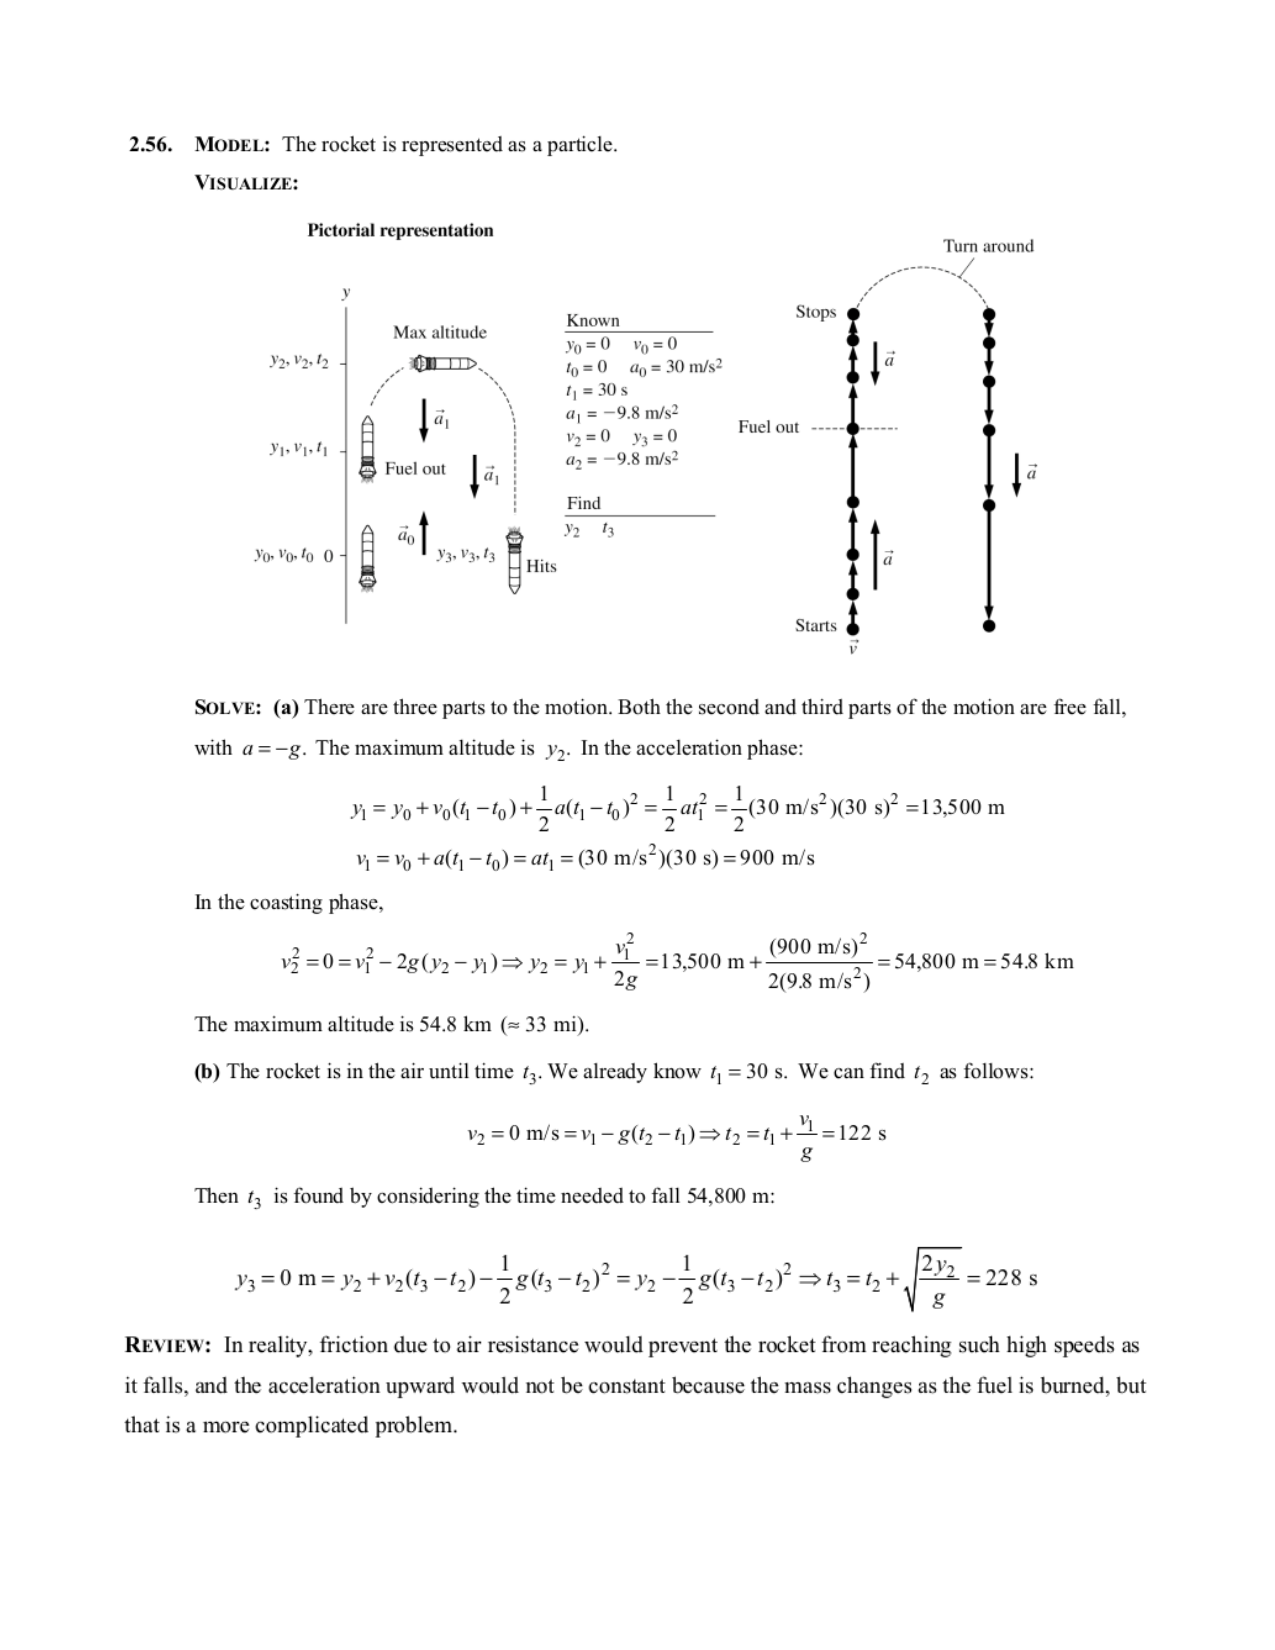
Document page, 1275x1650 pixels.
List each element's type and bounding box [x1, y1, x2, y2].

picture [118, 118, 1157, 1443]
